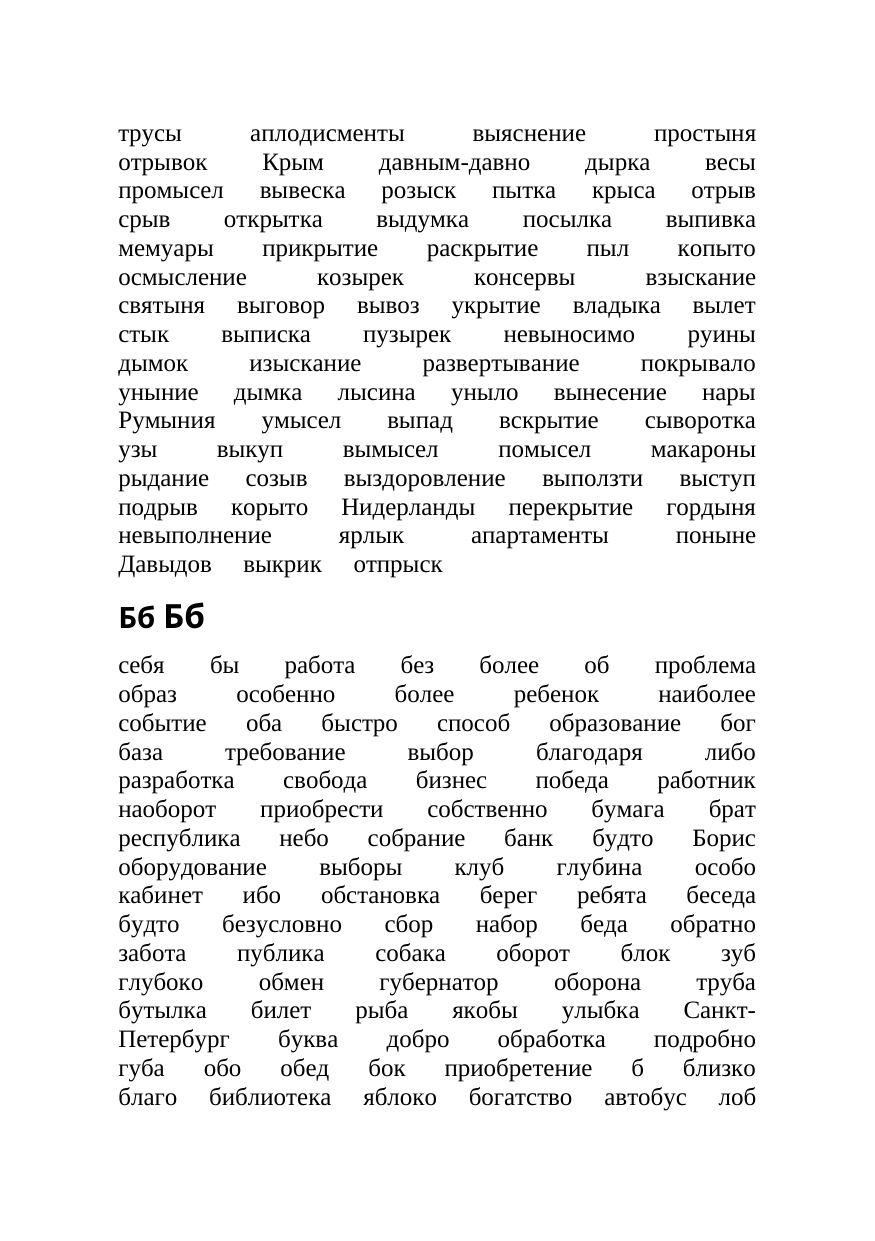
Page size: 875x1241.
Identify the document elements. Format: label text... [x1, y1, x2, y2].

text трусы аплодисменты выяснение простыня отрывок Крым давным-давно дырка весы промысел вывеска розыск пытка крыса отрыв срыв открытка выдумка посылка выпивка мемуары прикрытие раскрытие пыл копыто осмысление козырек консервы взыскание святыня выговор вывоз укрытие владыка вылет стык выписка пузырек невыносимо руины дымок изыскание развертывание покрывало уныние дымка лысина уныло вынесение нары Румыния умысел выпад вскрытие сыворотка узы выкуп вымысел помысел макароны рыдание созыв выздоровление выползти выступ подрыв корыто Нидерланды перекрытие гордыня невыполнение ярлык апартаменты поныне Давыдов выкрик отпрыск [118, 118, 756, 578]
subtitle Бб Бб [118, 593, 756, 638]
text себя бы работа без более об проблема образ особенно более ребенок наиболее событие оба быстро способ образование бог база требование выбор благодаря либо разработка свобода бизнес победа работник наоборот приобрести собственно бумага брат республика небо собрание банк будто Борис оборудование выборы клуб глубина особо кабинет ибо обстановка берег ребята беседа будто безусловно сбор набор беда обратно забота публика собака оборот блок зуб глубоко обмен губернатор оборона труба бутылка билет рыба якобы улыбка Санкт-Петербург буква добро обработка подробно губа обо обед бок приобретение б близко благо библиотека яблоко богатство автобус лоб [118, 651, 756, 1111]
